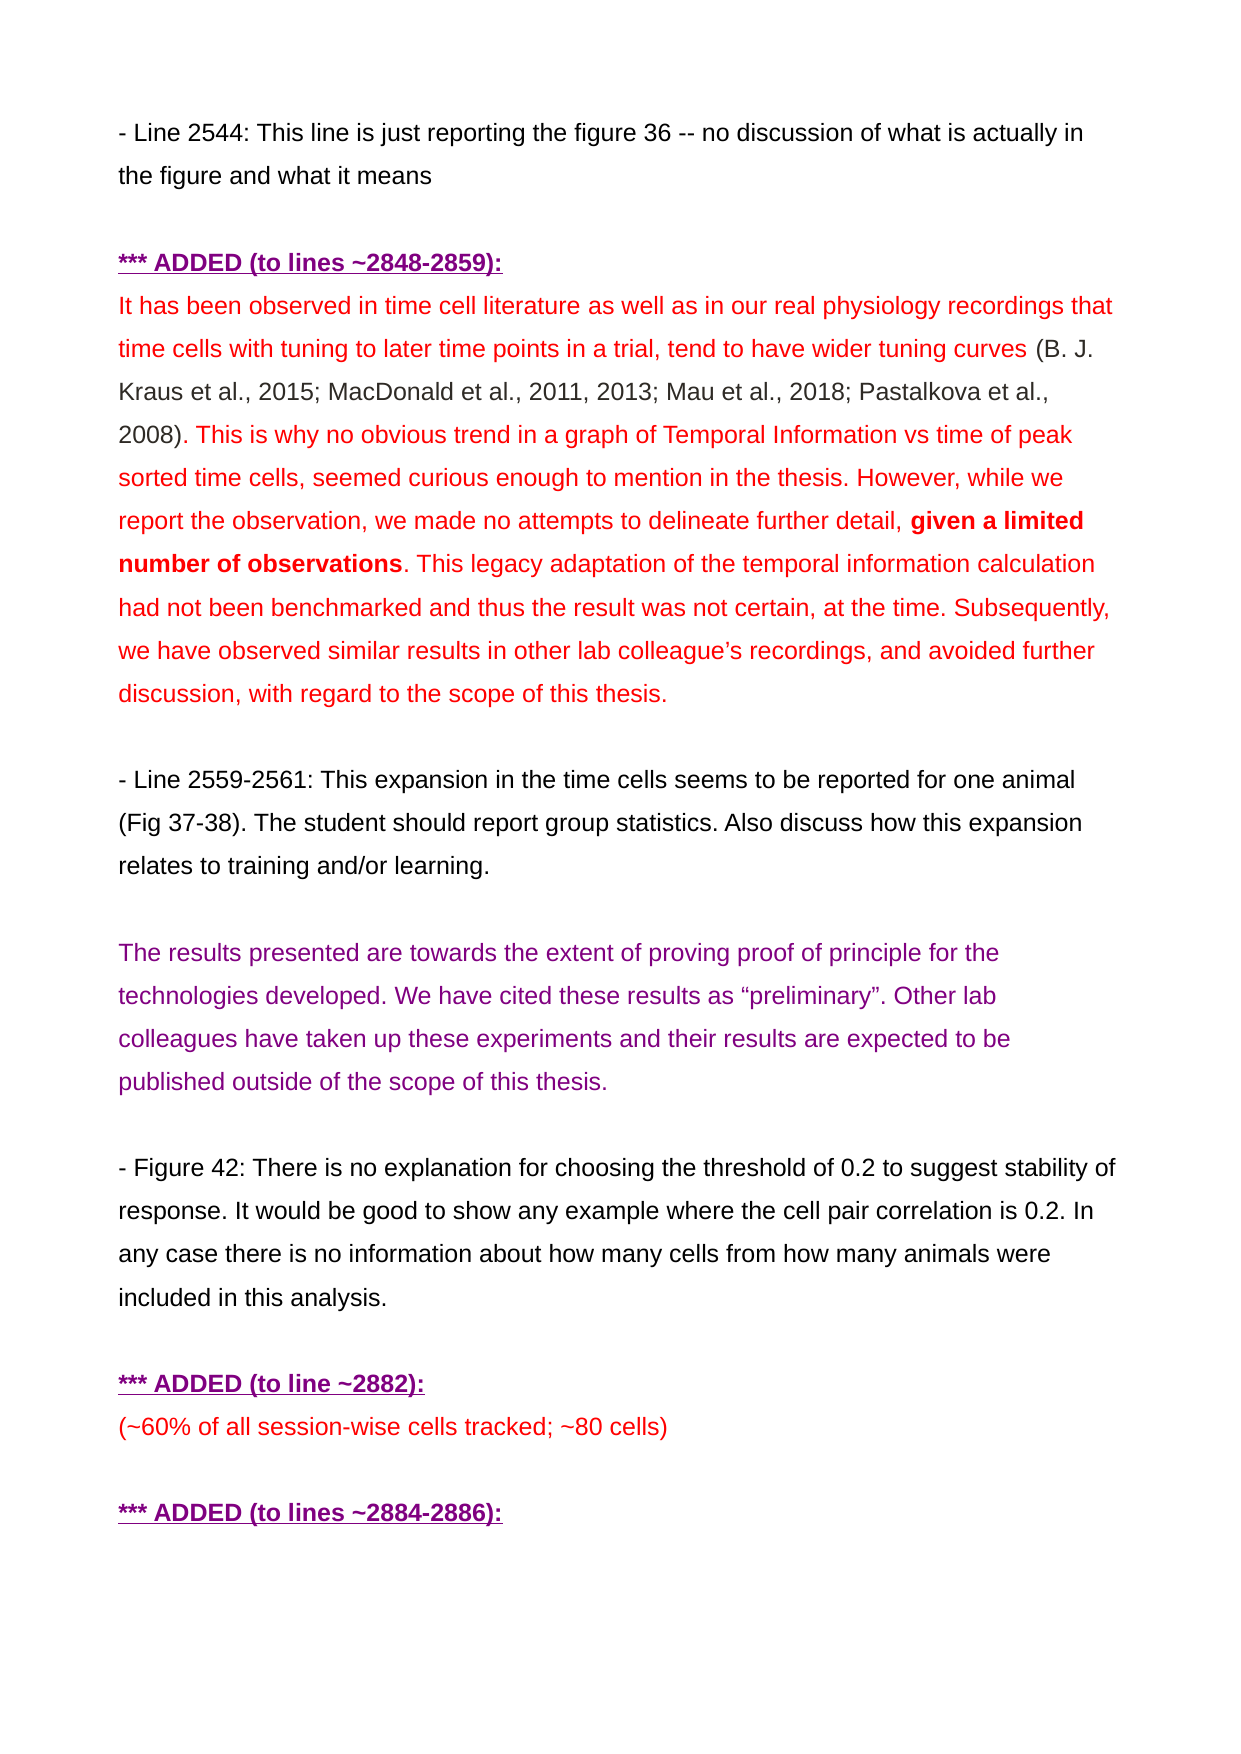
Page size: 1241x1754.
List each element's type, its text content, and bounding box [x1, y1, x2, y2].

text It has been observed in time cell literature as well as in our real physiology recordings that time cells with tuning to later time points in a trial, tend to have wider tuning curves (B. J. Kraus et al., 2015; MacDonald et al., 2011, 2013; Mau et al., 2018; Pastalkova et al., 2008)⁠. This is why no obvious trend in a graph of Temporal Information vs time of peak sorted time cells, seemed curious enough to mention in the thesis. However, while we report the observation, we made no attempts to delineate further detail, given a limited number of observations. This legacy adaptation of the temporal information calculation had not been benchmarked and thus the result was not certain, at the time. Subsequently, we have observed similar results in other lab colleague’s recordings, and avoided further discussion, with regard to the scope of this thesis. [118, 291, 1122, 707]
text The results presented are towards the extent of proving proof of principle for the technologies developed. We have cited these results as “preliminary”. Other lab colleagues have taken up these experiments and their results are expected to be published outside of the scope of this thesis. [118, 937, 1122, 1096]
text (~60% of all session-wise cells tracked; ~80 cells) [118, 1412, 1122, 1441]
text - Figure 42: There is no explanation for choosing the threshold of 0.2 to suggest stability of response. It would be good to show any example where the cell pair correlation is 0.2. In any case there is no information about how many cells from how many animals were included in this analysis. [118, 1153, 1122, 1311]
text *** ADDED (to line ~2882): [118, 1369, 1122, 1397]
text *** ADDED (to lines ~2884-2886): [118, 1498, 1122, 1527]
text - Line 2559-2561: This expansion in the time cells seems to be reported for one animal (Fig 37-38). The student should report group statistics. Also discuss how this expansion relates to training and/or learning. [118, 765, 1122, 880]
text - Line 2544: This line is just reporting the figure 36 -- no discussion of what is actually in the figure and what it means [118, 118, 1122, 190]
text *** ADDED (to lines ~2848-2859): [118, 247, 1122, 276]
